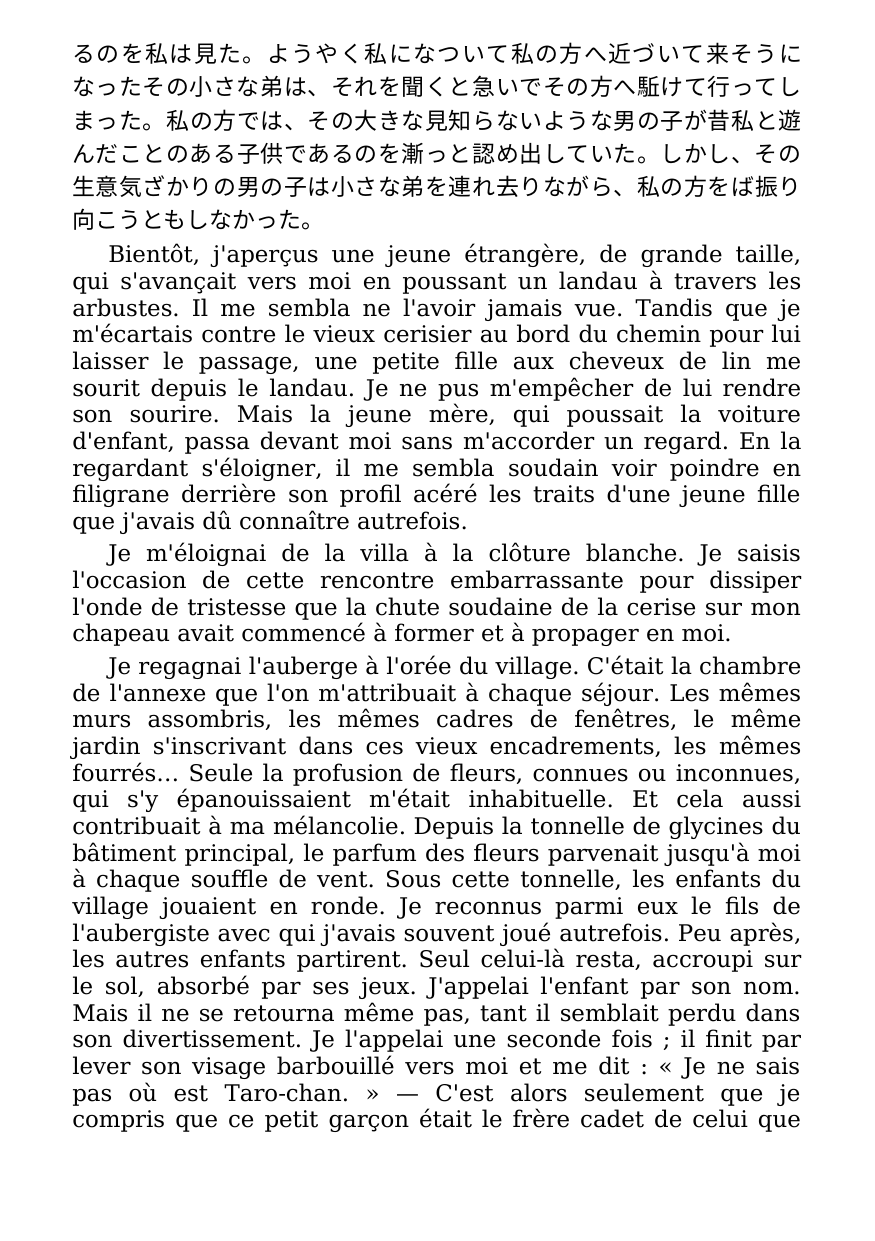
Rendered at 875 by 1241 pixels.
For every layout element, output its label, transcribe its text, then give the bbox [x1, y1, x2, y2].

text Je regagnai l'auberge à l'orée du village. C'était la chambre de l'annexe que l'on m'attribuait à chaque séjour. Les mêmes murs assombris, les mêmes cadres de fenêtres, le même jardin s'inscrivant dans ces vieux encadrements, les mêmes fourrés… Seule la profusion de fleurs, connues ou inconnues, qui s'y épanouissaient m'était inhabituelle. Et cela aussi contribuait à ma mélancolie. Depuis la tonnelle de glycines du bâtiment principal, le parfum des fleurs parvenait jusqu'à moi à chaque souffle de vent. Sous cette tonnelle, les enfants du village jouaient en ronde. Je reconnus parmi eux le fils de l'aubergiste avec qui j'avais souvent joué autrefois. Peu après, les autres enfants partirent. Seul celui-là resta, accroupi sur le sol, absorbé par ses jeux. J'appelai l'enfant par son nom. Mais il ne se retourna même pas, tant il semblait perdu dans son divertissement. Je l'appelai une seconde fois ; il finit par lever son visage barbouillé vers moi et me dit : « Je ne sais pas où est Taro-chan. » — C'est alors seulement que je compris que ce petit garçon était le frère cadet de celui que [72, 653, 802, 1133]
text Bientôt, j'aperçus une jeune étrangère, de grande taille, qui s'avançait vers moi en poussant un landau à travers les arbustes. Il me sembla ne l'avoir jamais vue. Tandis que je m'écartais contre le vieux cerisier au bord du chemin pour lui laisser le passage, une petite fille aux cheveux de lin me sourit depuis le landau. Je ne pus m'empêcher de lui rendre son sourire. Mais la jeune mère, qui poussait la voiture d'enfant, passa devant moi sans m'accorder un regard. En la regardant s'éloigner, il me sembla soudain voir poindre en filigrane derrière son profil acéré les traits d'une jeune fille que j'avais dû connaître autrefois. [72, 241, 802, 535]
text るのを私は見た。ようやく私になついて私の方へ近づいて来そうになったその小さな弟は、それを聞くと急いでその方へ駈けて行ってしまった。私の方では、その大きな見知らないような男の子が昔私と遊んだことのある子供であるのを漸っと認め出していた。しかし、その生意気ざかりの男の子は小さな弟を連れ去りながら、私の方をば振り向こうともしなかった。 [72, 36, 802, 235]
text Je m'éloignai de la villa à la clôture blanche. Je saisis l'occasion de cette rencontre embarrassante pour dissiper l'onde de tristesse que la chute soudaine de la cerise sur mon chapeau avait commencé à former et à propager en moi. [72, 541, 802, 647]
